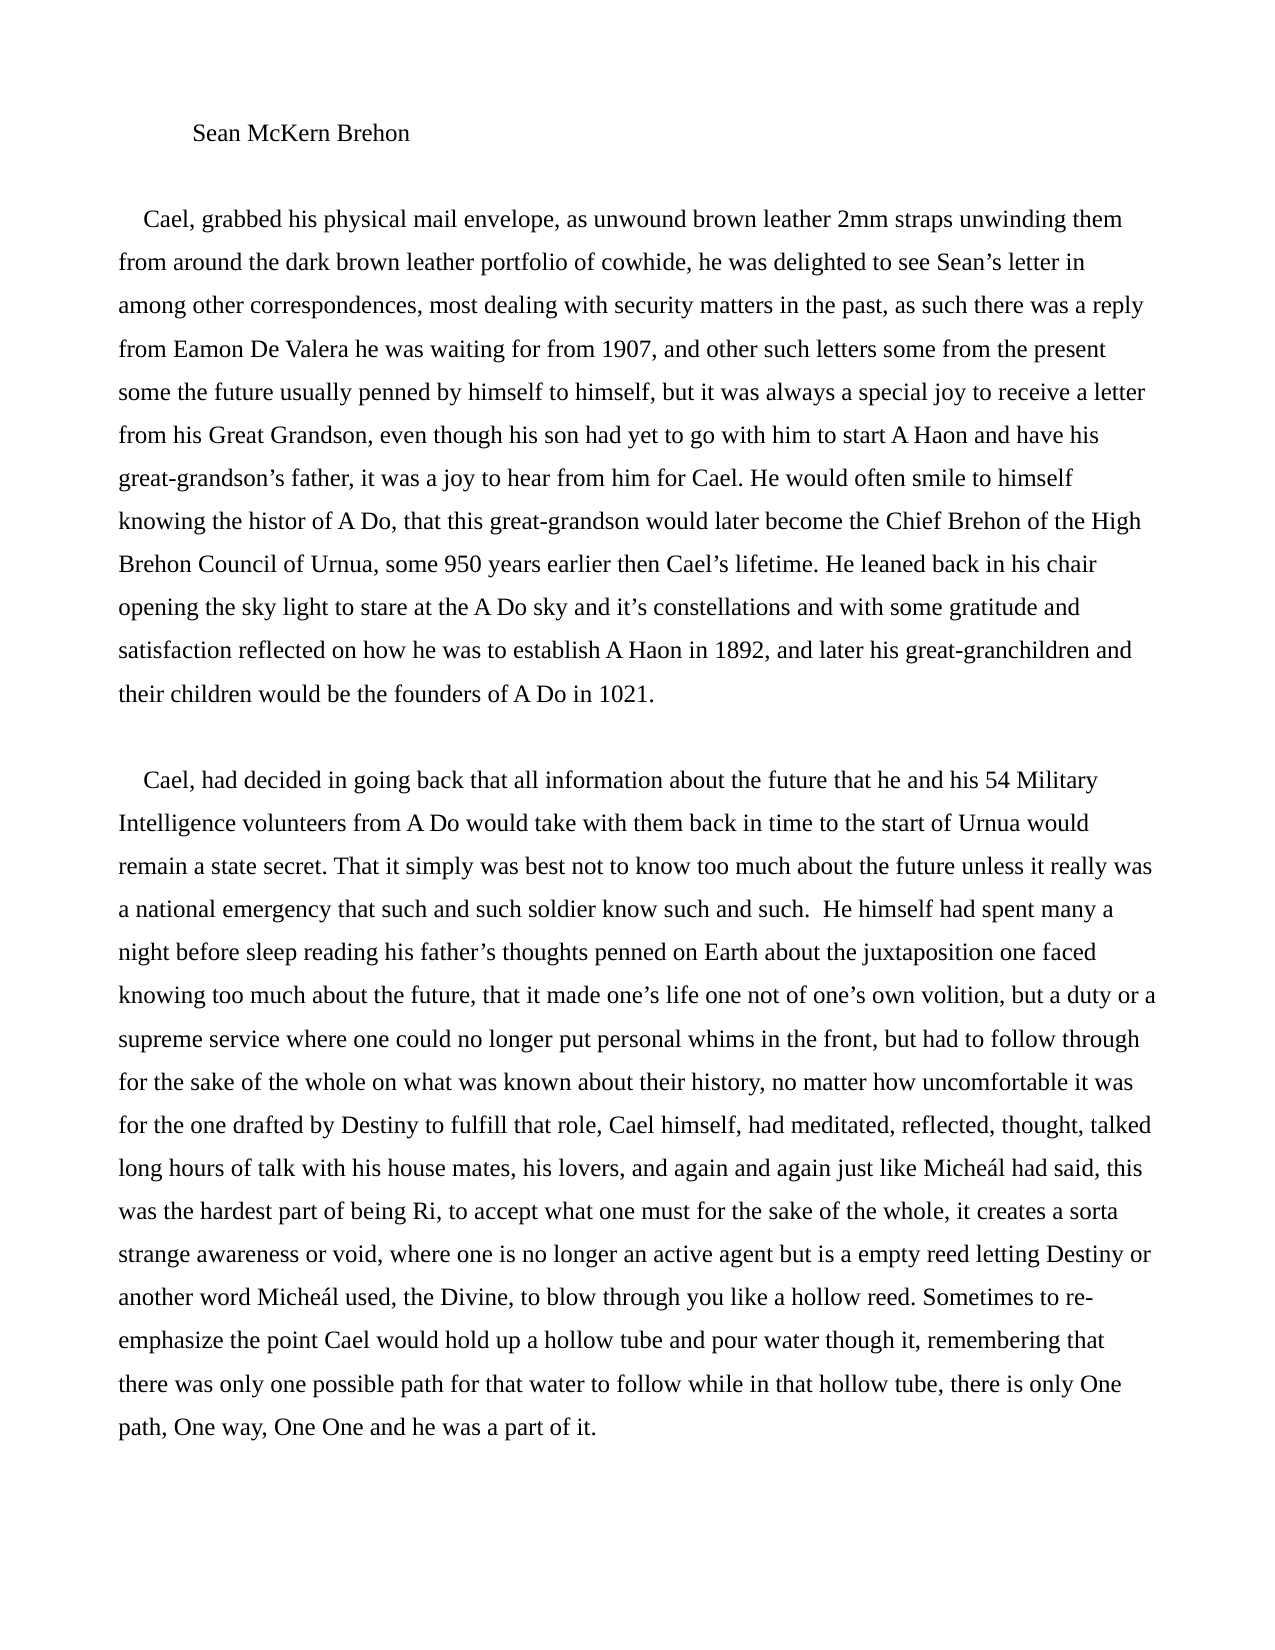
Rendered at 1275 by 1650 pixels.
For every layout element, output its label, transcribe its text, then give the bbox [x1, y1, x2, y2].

text Cael, grabbed his physical mail envelope, as unwound brown leather 2mm straps unwinding them from around the dark brown leather portfolio of cowhide, he was delighted to see Sean’s letter in among other correspondences, most dealing with security matters in the past, as such there was a reply from Eamon De Valera he was waiting for from 1907, and other such letters some from the present some the future usually penned by himself to himself, but it was always a special joy to receive a letter from his Great Grandson, even though his son had yet to go with him to start A Haon and have his great-grandson’s father, it was a joy to hear from him for Cael. He would often smile to himself knowing the histor of A Do, that this great-grandson would later become the Chief Brehon of the High Brehon Council of Urnua, some 950 years earlier then Cael’s lifetime. He leaned back in his chair opening the sky light to stare at the A Do sky and it’s constellations and with some gratitude and satisfaction reflected on how he was to establish A Haon in 1892, and later his great-granchildren and their children would be the founders of A Do in 1021. [118, 204, 1157, 707]
text Sean McKern Brehon [192, 118, 1157, 147]
text Cael, had decided in going back that all information about the future that he and his 54 Military Intelligence volunteers from A Do would take with them back in time to the start of Urnua would remain a state secret. That it simply was best not to know too much about the future unless it really was a national emergency that such and such soldier know such and such. He himself had spent many a night before sleep reading his father’s thoughts penned on Earth about the juxtaposition one faced knowing too much about the future, that it made one’s life one not of one’s own volition, but a duty or a supreme service where one could no longer put personal whims in the front, but had to follow through for the sake of the whole on what was known about their history, no matter how uncomfortable it was for the one drafted by Destiny to fulfill that role, Cael himself, had meditated, reflected, thought, talked long hours of talk with his house mates, his lovers, and again and again just like Micheál had said, this was the hardest part of being Ri, to accept what one must for the sake of the whole, it creates a sorta strange awareness or void, where one is no longer an active agent but is a empty reed letting Destiny or another word Micheál used, the Divine, to blow through you like a hollow reed. Sometimes to re-emphasize the point Cael would hold up a hollow tube and pour water though it, remembering that there was only one possible path for that water to follow while in that hollow tube, there is only One path, One way, One One and he was a part of it. [118, 765, 1157, 1441]
